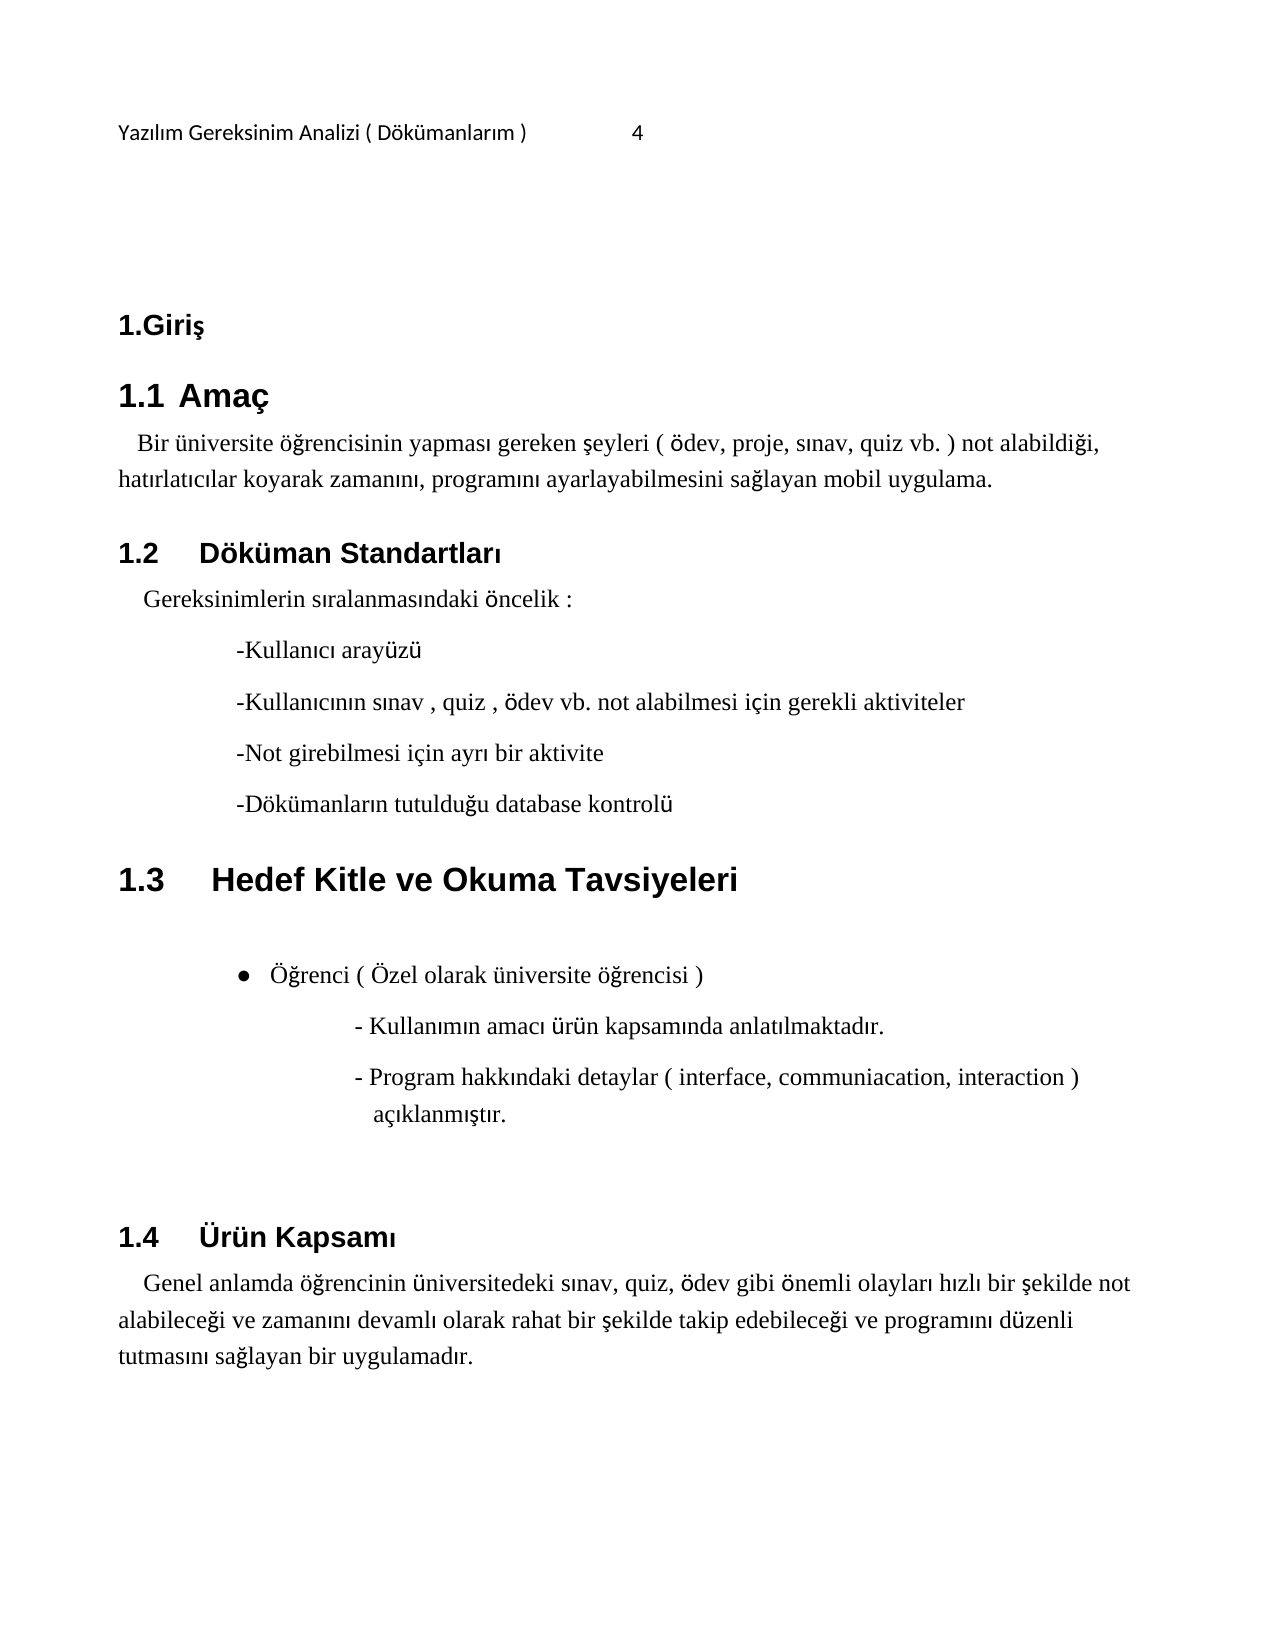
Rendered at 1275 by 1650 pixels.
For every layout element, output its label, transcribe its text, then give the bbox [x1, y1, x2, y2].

subtitle 1.3 Hedef Kitle ve Okuma Tavsiyeleri [118, 860, 1157, 899]
text Bir üniversite öğrencisinin yapması gereken şeyleri ( ödev, proje, sınav, quiz vb. ) not alabildiği, hatırlatıcılar koyarak zamanını, programını ayarlayabilmesini sağlayan mobil uygulama. [118, 427, 1157, 494]
text - Program hakkındaki detaylar ( interface, communiacation, interaction ) açıklanmıştır. [118, 1062, 1157, 1129]
text ● Öğrenci ( Özel olarak üniversite öğrencisi ) [118, 959, 1157, 990]
subtitle 1.4 Ürün Kapsamı [118, 1219, 1157, 1255]
text -Kullanıcı arayüzü [118, 634, 1157, 665]
subtitle 1.2 Döküman Standartları [118, 535, 1157, 571]
text -Dökümanların tutulduğu database kontrolü [118, 788, 1157, 818]
text - Kullanımın amacı ürün kapsamında anlatılmaktadır. [118, 1010, 1157, 1041]
text Gereksinimlerin sıralanmasındaki öncelik : [118, 583, 1157, 614]
text Genel anlamda öğrencinin üniversitedeki sınav, quiz, ödev gibi önemli olayları hızlı bir şekilde not alabileceği ve zamanını devamlı olarak rahat bir şekilde takip edebileceği ve programını düzenli tutmasını sağlayan bir uygulamadır. [118, 1267, 1157, 1371]
subtitle 1.1 Amaç [118, 376, 1157, 414]
subtitle 1.Giriş [118, 307, 1157, 342]
text -Not girebilmesi için ayrı bir aktivite [118, 737, 1157, 767]
text -Kullanıcının sınav , quiz , ödev vb. not alabilmesi için gerekli aktiviteler [118, 686, 1157, 716]
